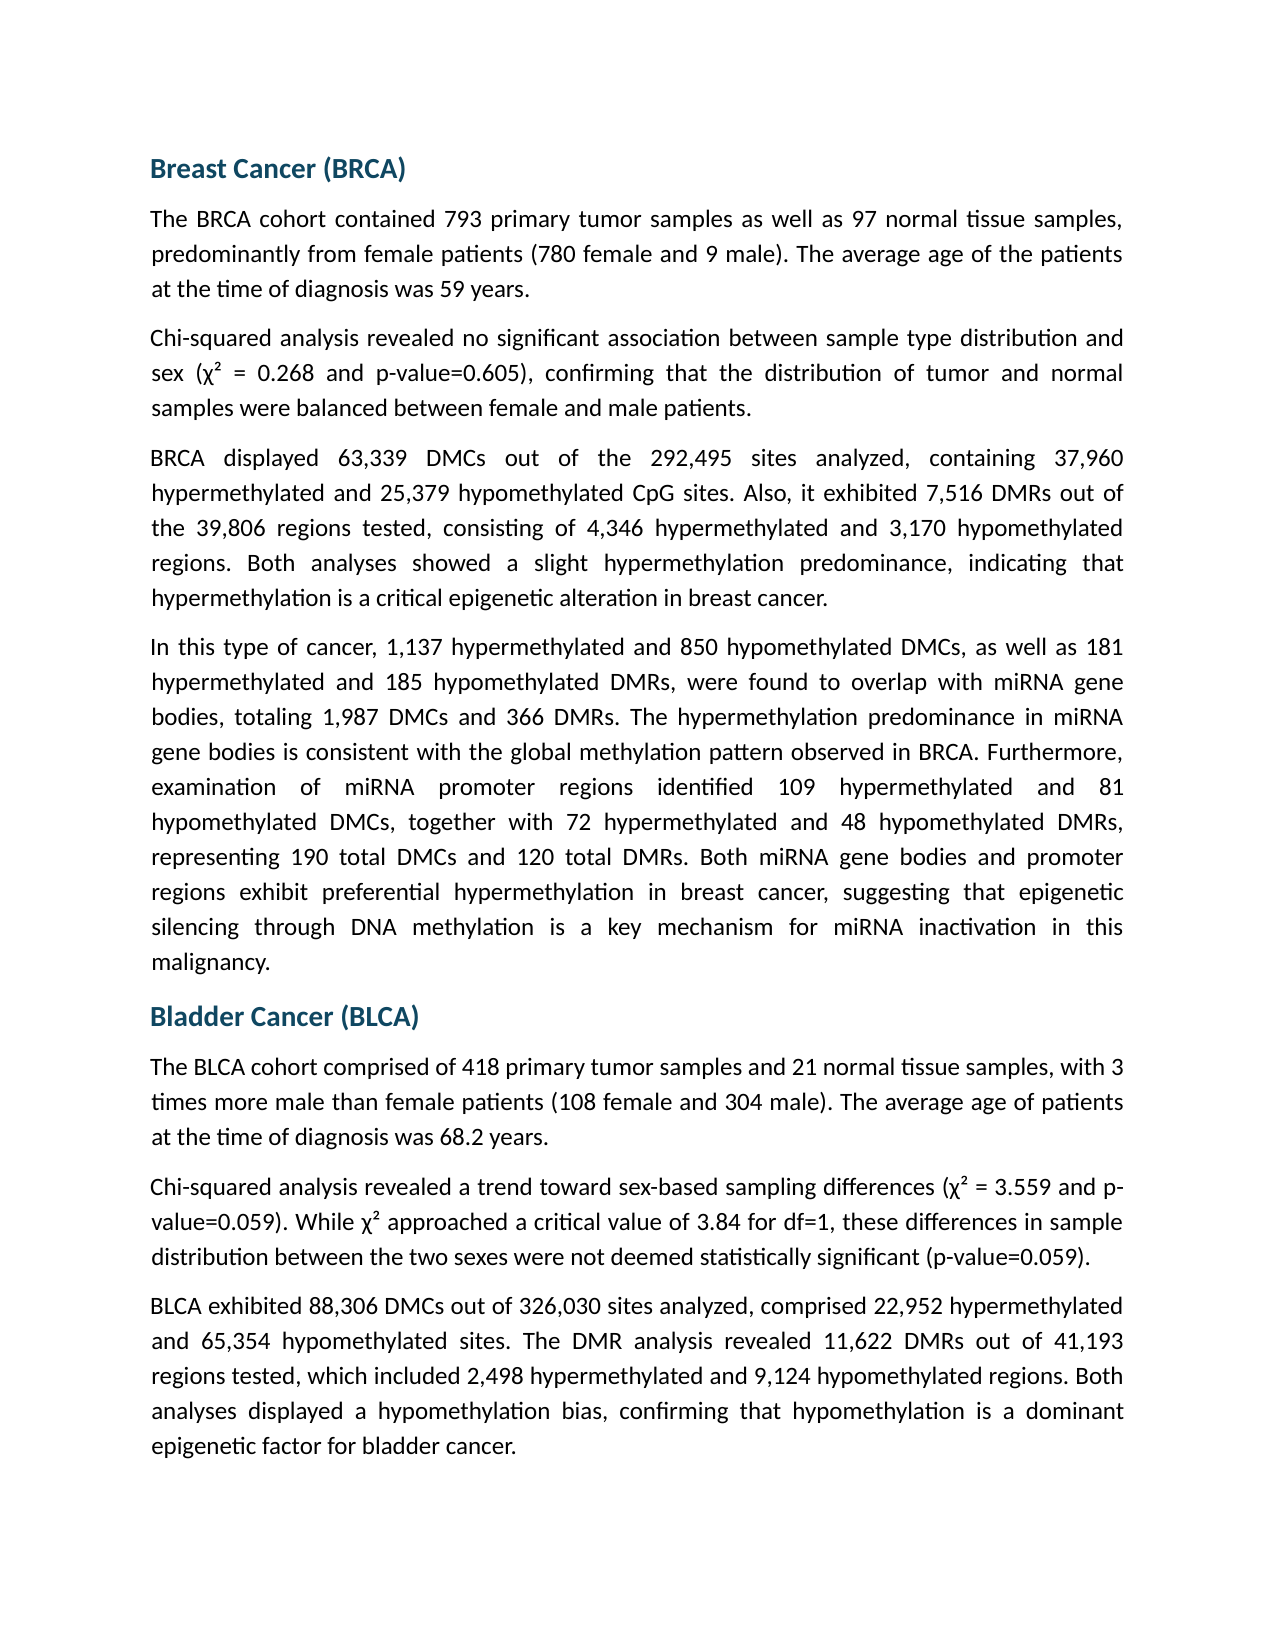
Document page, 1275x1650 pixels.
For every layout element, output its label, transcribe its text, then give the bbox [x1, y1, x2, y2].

subtitle Bladder Cancer (BLCA) [150, 998, 1125, 1034]
subtitle Breast Cancer (BRCA) [150, 150, 1125, 186]
text In this type of cancer, 1,137 hypermethylated and 850 hypomethylated DMCs, as well as 181 hypermethylated and 185 hypomethylated DMRs, were found to overlap with miRNA gene bodies, totaling 1,987 DMCs and 366 DMRs. The hypermethylation predominance in miRNA gene bodies is consistent with the global methylation pattern observed in BRCA. Furthermore, examination of miRNA promoter regions identified 109 hypermethylated and 81 hypomethylated DMCs, together with 72 hypermethylated and 48 hypomethylated DMRs, representing 190 total DMCs and 120 total DMRs. Both miRNA gene bodies and promoter regions exhibit preferential hypermethylation in breast cancer, suggesting that epigenetic silencing through DNA methylation is a key mechanism for miRNA inactivation in this malignancy. [150, 632, 1125, 977]
text BRCA displayed 63,339 DMCs out of the 292,495 sites analyzed, containing 37,960 hypermethylated and 25,379 hypomethylated CpG sites. Also, it exhibited 7,516 DMRs out of the 39,806 regions tested, consisting of 4,346 hypermethylated and 3,170 hypomethylated regions. Both analyses showed a slight hypermethylation predominance, indicating that hypermethylation is a critical epigenetic alteration in breast cancer. [150, 442, 1125, 612]
text The BLCA cohort comprised of 418 primary tumor samples and 21 normal tissue samples, with 3 times more male than female patients (108 female and 304 male). The average age of patients at the time of diagnosis was 68.2 years. [150, 1051, 1125, 1152]
text Chi-squared analysis revealed no significant association between sample type distribution and sex (χ² = 0.268 and p-value=0.605), confirming that the distribution of tumor and normal samples were balanced between female and male patients. [150, 322, 1125, 423]
text Chi-squared analysis revealed a trend toward sex-based sampling differences (χ² = 3.559 and p-value=0.059). While χ² approached a critical value of 3.84 for df=1, these differences in sample distribution between the two sexes were not deemed statistically significant (p-value=0.059). [150, 1171, 1125, 1271]
text BLCA exhibited 88,306 DMCs out of 326,030 sites analyzed, comprised 22,952 hypermethylated and 65,354 hypomethylated sites. The DMR analysis revealed 11,622 DMRs out of 41,193 regions tested, which included 2,498 hypermethylated and 9,124 hypomethylated regions. Both analyses displayed a hypomethylation bias, confirming that hypomethylation is a dominant epigenetic factor for bladder cancer. [150, 1290, 1125, 1461]
text The BRCA cohort contained 793 primary tumor samples as well as 97 normal tissue samples, predominantly from female patients (780 female and 9 male). The average age of the patients at the time of diagnosis was 59 years. [150, 203, 1125, 303]
